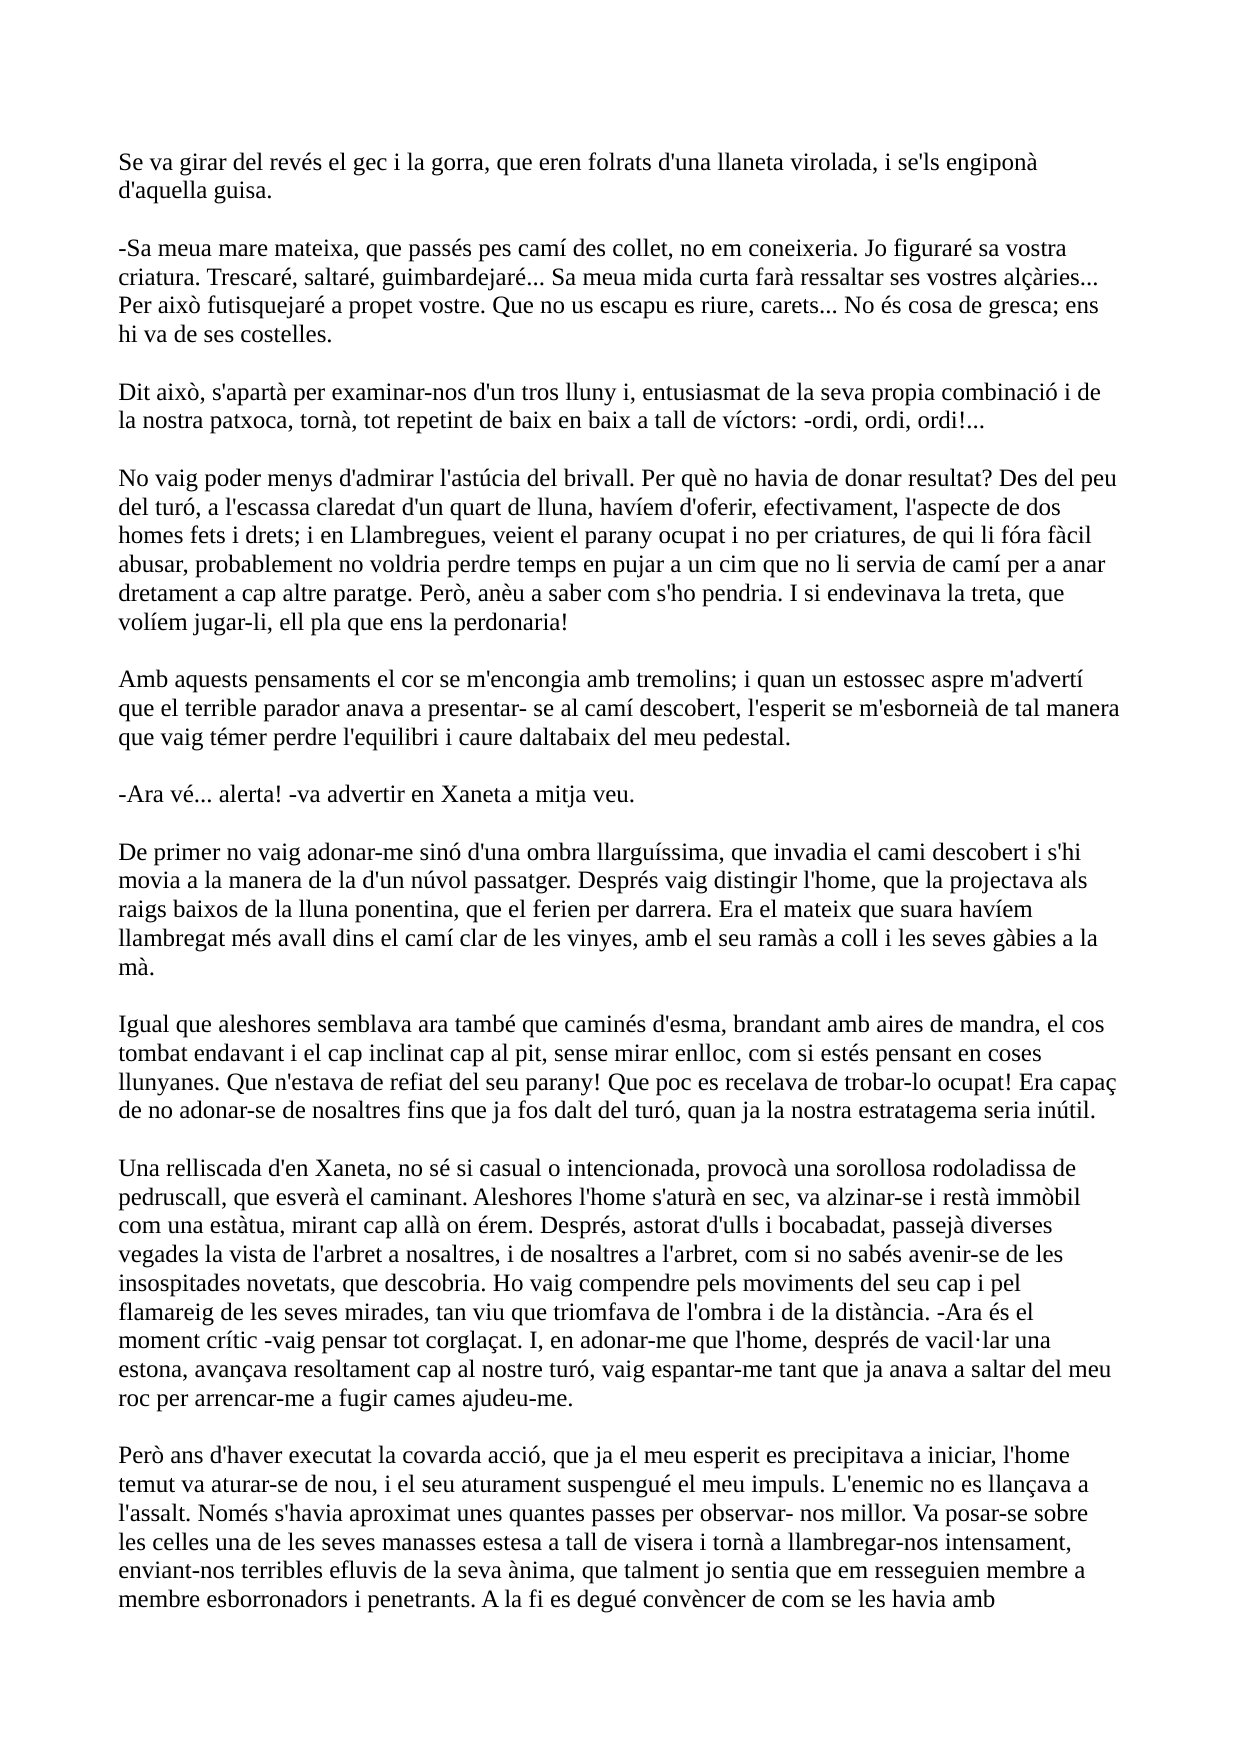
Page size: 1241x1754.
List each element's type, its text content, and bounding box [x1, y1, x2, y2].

text De primer no vaig adonar-me sinó d'una ombra llarguíssima, que invadia el cami descobert i s'hi movia a la manera de la d'un núvol passatger. Després vaig distingir l'home, que la projectava als raigs baixos de la lluna ponentina, que el ferien per darrera. Era el mateix que suara havíem llambregat més avall dins el camí clar de les vinyes, amb el seu ramàs a coll i les seves gàbies a la mà. [118, 837, 1122, 981]
text No vaig poder menys d'admirar l'astúcia del brivall. Per què no havia de donar resultat? Des del peu del turó, a l'escassa claredat d'un quart de lluna, havíem d'oferir, efectivament, l'aspecte de dos homes fets i drets; i en Llambregues, veient el parany ocupat i no per criatures, de qui li fóra fàcil abusar, probablement no voldria perdre temps en pujar a un cim que no li servia de camí per a anar dretament a cap altre paratge. Però, anèu a saber com s'ho pendria. I si endevinava la treta, que volíem jugar-li, ell pla que ens la perdonaria! [118, 463, 1122, 636]
text Se va girar del revés el gec i la gorra, que eren folrats d'una llaneta virolada, i se'ls engiponà d'aquella guisa. [118, 147, 1122, 204]
text Una relliscada d'en Xaneta, no sé si casual o intencionada, provocà una sorollosa rodoladissa de pedruscall, que esverà el caminant. Aleshores l'home s'aturà en sec, va alzinar-se i restà immòbil com una estàtua, mirant cap allà on érem. Després, astorat d'ulls i bocabadat, passejà diverses vegades la vista de l'arbret a nosaltres, i de nosaltres a l'arbret, com si no sabés avenir-se de les insospitades novetats, que descobria. Ho vaig compendre pels moviments del seu cap i pel flamareig de les seves mirades, tan viu que triomfava de l'ombra i de la distància. -Ara és el moment crític -vaig pensar tot corglaçat. I, en adonar-me que l'home, després de vacil·lar una estona, avançava resoltament cap al nostre turó, vaig espantar-me tant que ja anava a saltar del meu roc per arrencar-me a fugir cames ajudeu-me. [118, 1153, 1122, 1412]
text Però ans d'haver executat la covarda acció, que ja el meu esperit es precipitava a iniciar, l'home temut va aturar-se de nou, i el seu aturament suspengué el meu impuls. L'enemic no es llançava a l'assalt. Només s'havia aproximat unes quantes passes per observar- nos millor. Va posar-se sobre les celles una de les seves manasses estesa a tall de visera i tornà a llambregar-nos intensament, enviant-nos terribles efluvis de la seva ànima, que talment jo sentia que em resseguien membre a membre esborronadors i penetrants. A la fi es degué convèncer de com se les havia amb [118, 1441, 1122, 1613]
text -Sa meua mare mateixa, que passés pes camí des collet, no em coneixeria. Jo figuraré sa vostra criatura. Trescaré, saltaré, guimbardejaré... Sa meua mida curta farà ressaltar ses vostres alçàries... Per això futisquejaré a propet vostre. Que no us escapu es riure, carets... No és cosa de gresca; ens hi va de ses costelles. [118, 233, 1122, 348]
text Igual que aleshores semblava ara també que caminés d'esma, brandant amb aires de mandra, el cos tombat endavant i el cap inclinat cap al pit, sense mirar enlloc, com si estés pensant en coses llunyanes. Que n'estava de refiat del seu parany! Que poc es recelava de trobar-lo ocupat! Era capaç de no adonar-se de nosaltres fins que ja fos dalt del turó, quan ja la nostra estratagema seria inútil. [118, 1009, 1122, 1124]
text Amb aquests pensaments el cor se m'encongia amb tremolins; i quan un estossec aspre m'advertí que el terrible parador anava a presentar- se al camí descobert, l'esperit se m'esborneià de tal manera que vaig témer perdre l'equilibri i caure daltabaix del meu pedestal. [118, 664, 1122, 751]
text Dit això, s'apartà per examinar-nos d'un tros lluny i, entusiasmat de la seva propia combinació i de la nostra patxoca, tornà, tot repetint de baix en baix a tall de víctors: -ordi, ordi, ordi!... [118, 377, 1122, 434]
text -Ara vé... alerta! -va advertir en Xaneta a mitja veu. [118, 779, 1122, 808]
